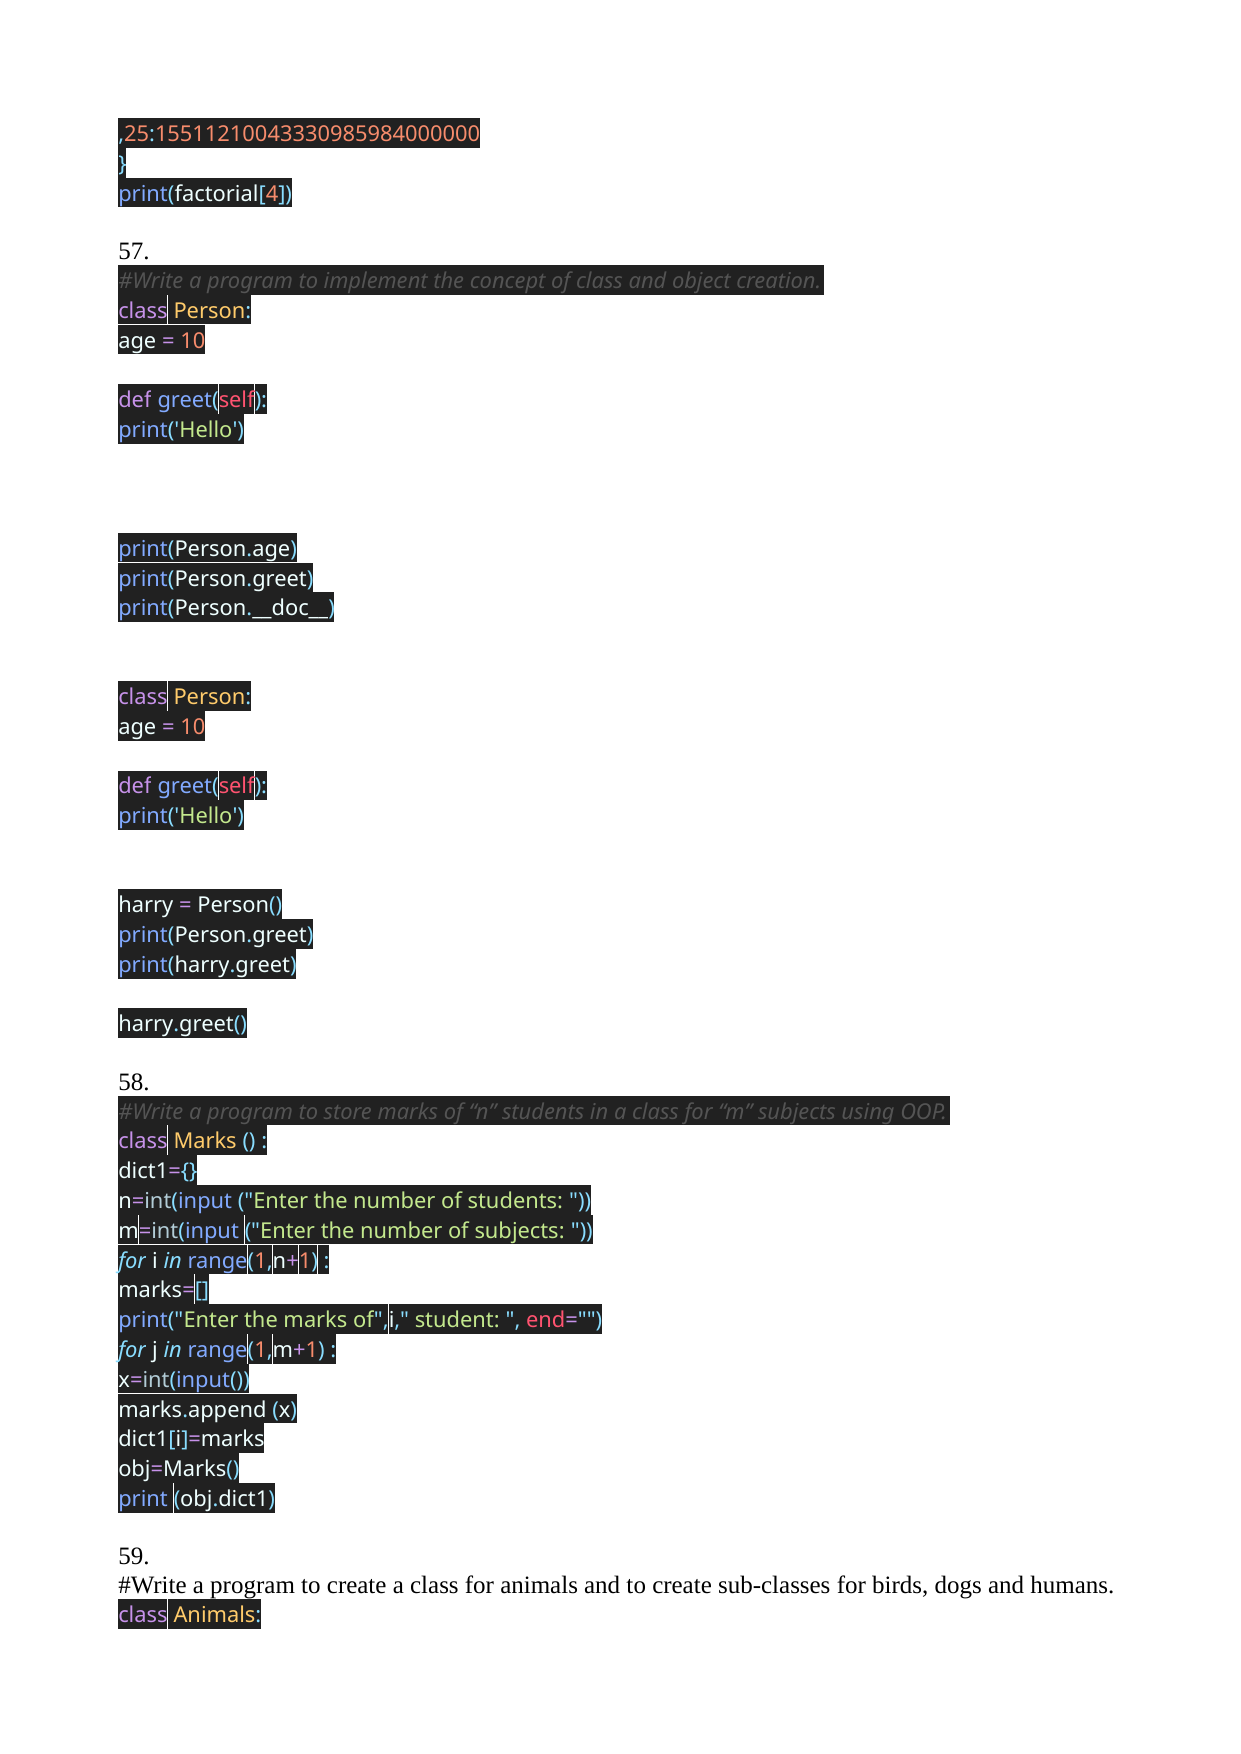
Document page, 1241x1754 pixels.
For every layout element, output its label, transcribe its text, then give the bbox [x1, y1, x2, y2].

text 57. [118, 236, 1122, 265]
text class Animals: [118, 1599, 1122, 1629]
text class Marks () : [118, 1125, 1122, 1155]
text 58. [118, 1067, 1122, 1096]
text def greet(self): [118, 384, 1122, 414]
text 59. [118, 1541, 1122, 1570]
text print('Hello') [118, 800, 1122, 830]
text age = 10 [118, 711, 1122, 741]
text harry.greet() [118, 1008, 1122, 1038]
text print(harry.greet) [118, 949, 1122, 979]
text obj=Marks() [118, 1453, 1122, 1483]
text def greet(self): [118, 771, 1122, 800]
text dict1={} [118, 1155, 1122, 1185]
text print(Person.greet) [118, 919, 1122, 949]
text n=int(input ("Enter the number of students: ")) [118, 1185, 1122, 1215]
text for j in range(1,m+1) : [118, 1334, 1122, 1364]
text print (obj.dict1) [118, 1483, 1122, 1513]
text print("Enter the marks of",i," student: ", end="") [118, 1304, 1122, 1334]
text #Write a program to create a class for animals and to create sub-classes for birds, dogs and humans. [118, 1570, 1122, 1599]
text class Person: [118, 681, 1122, 711]
text print(Person.age) [118, 533, 1122, 562]
text harry = Person() [118, 889, 1122, 919]
text } [118, 148, 1122, 178]
text marks.append (x) [118, 1393, 1122, 1423]
text print(Person.__doc__) [118, 592, 1122, 622]
text #Write a program to store marks of “n” students in a class for “m” subjects using OOP. [118, 1096, 1122, 1125]
text for i in range(1,n+1) : [118, 1244, 1122, 1274]
text age = 10 [118, 324, 1122, 354]
text class Person: [118, 295, 1122, 324]
text #Write a program to implement the concept of class and object creation. [118, 265, 1122, 295]
text x=int(input()) [118, 1364, 1122, 1393]
text dict1[i]=marks [118, 1423, 1122, 1453]
text marks=[] [118, 1274, 1122, 1304]
text m=int(input ("Enter the number of subjects: ")) [118, 1215, 1122, 1244]
text ,25:15511210043330985984000000 [118, 118, 1122, 148]
text print(factorial[4]) [118, 178, 1122, 207]
text print('Hello') [118, 414, 1122, 444]
text print(Person.greet) [118, 562, 1122, 592]
